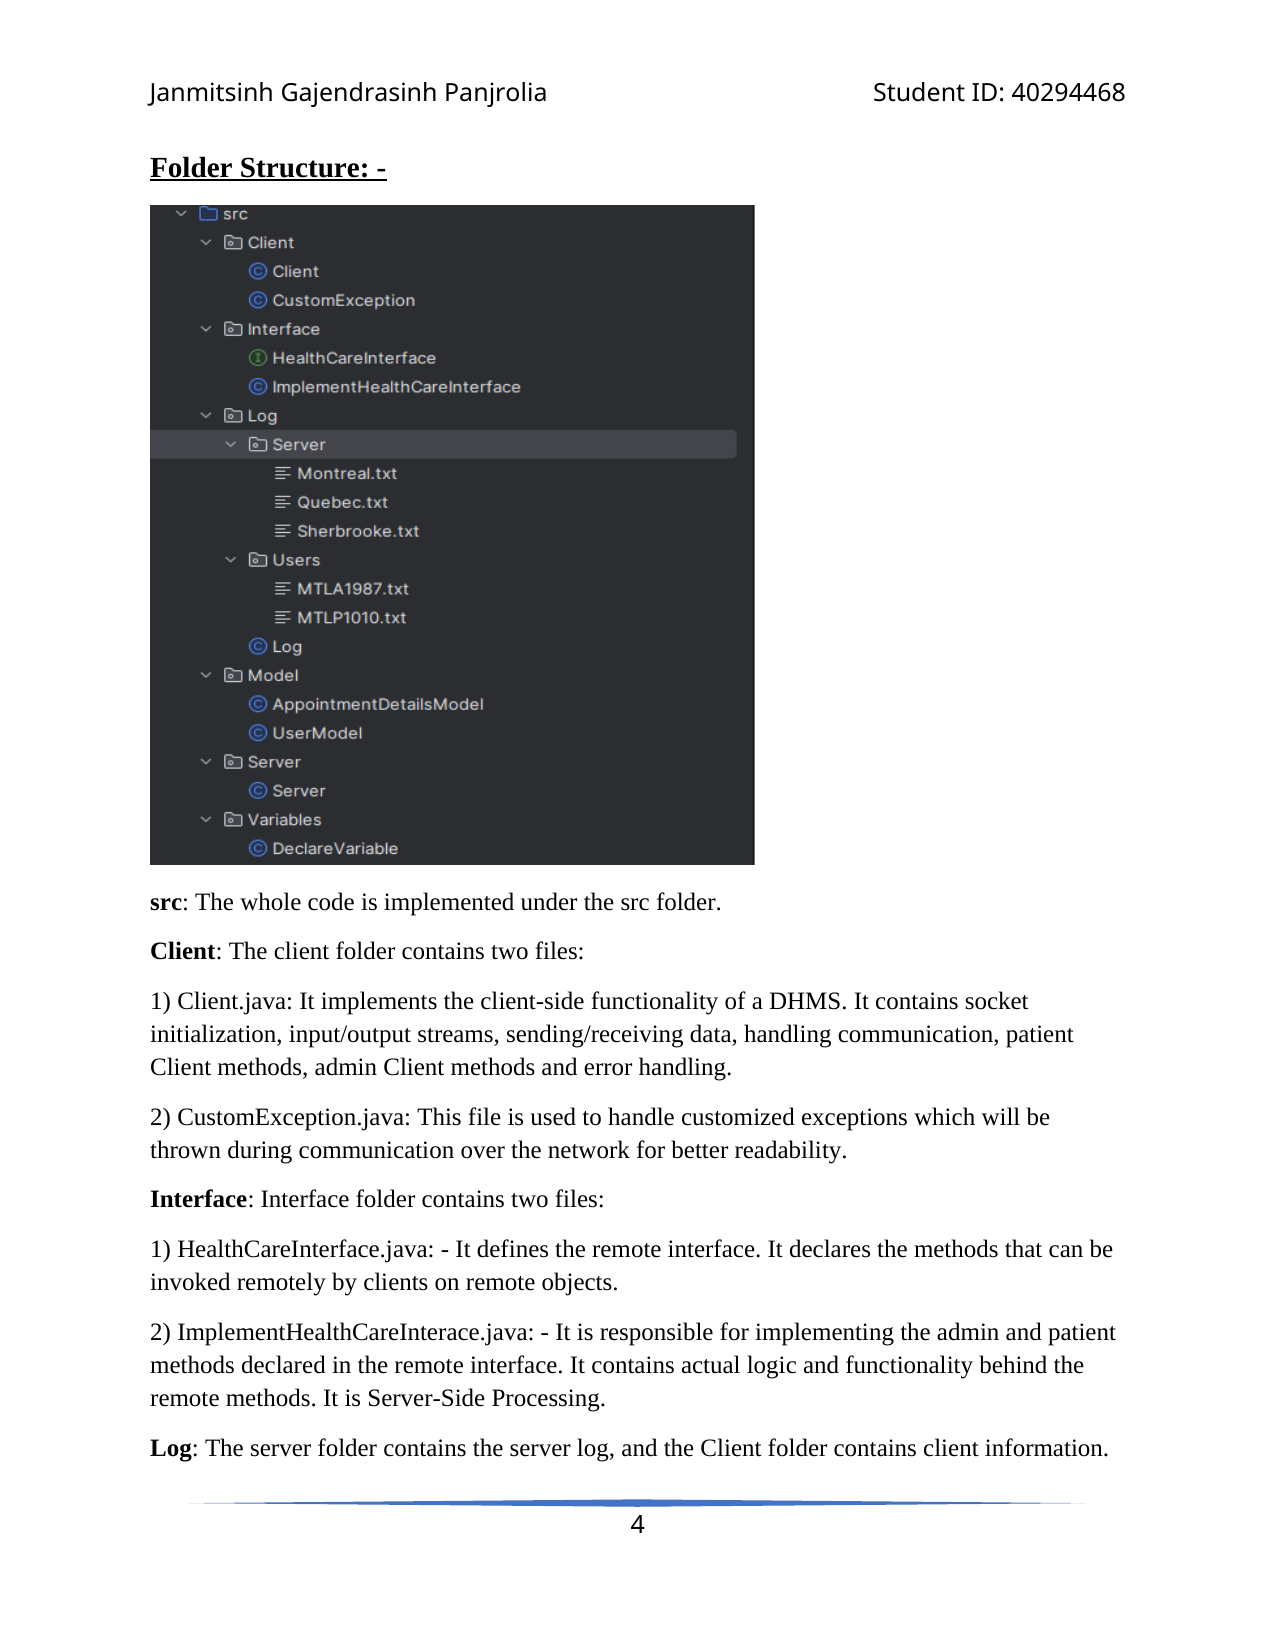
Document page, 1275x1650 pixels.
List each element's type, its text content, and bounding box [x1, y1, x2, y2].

text 2) ImplementHealthCareInterace.java: - It is responsible for implementing the admin and patient methods declared in the remote interface. It contains actual logic and functionality behind the remote methods. It is Server-Side Processing. [150, 1317, 1125, 1412]
text Interface: Interface folder contains two files: [150, 1184, 1125, 1213]
text src: The whole code is implemented under the src folder. [150, 887, 1125, 915]
text Log: The server folder contains the server log, and the Client folder contains client information. [150, 1433, 1125, 1461]
text Folder Structure: - [150, 150, 1125, 183]
text Client: The client folder contains two files: [150, 936, 1125, 965]
text 1) Client.java: It implements the client-side functionality of a DHMS. It contains socket initialization, input/output streams, sending/receiving data, handling communication, patient Client methods, admin Client methods and error handling. [150, 986, 1125, 1081]
text 2) CustomException.java: This file is used to handle customized exceptions which will be thrown during communication over the network for better readability. [150, 1102, 1125, 1163]
text 1) HealthCareInterface.java: - It defines the remote interface. It declares the methods that can be invoked remotely by clients on remote objects. [150, 1234, 1125, 1296]
